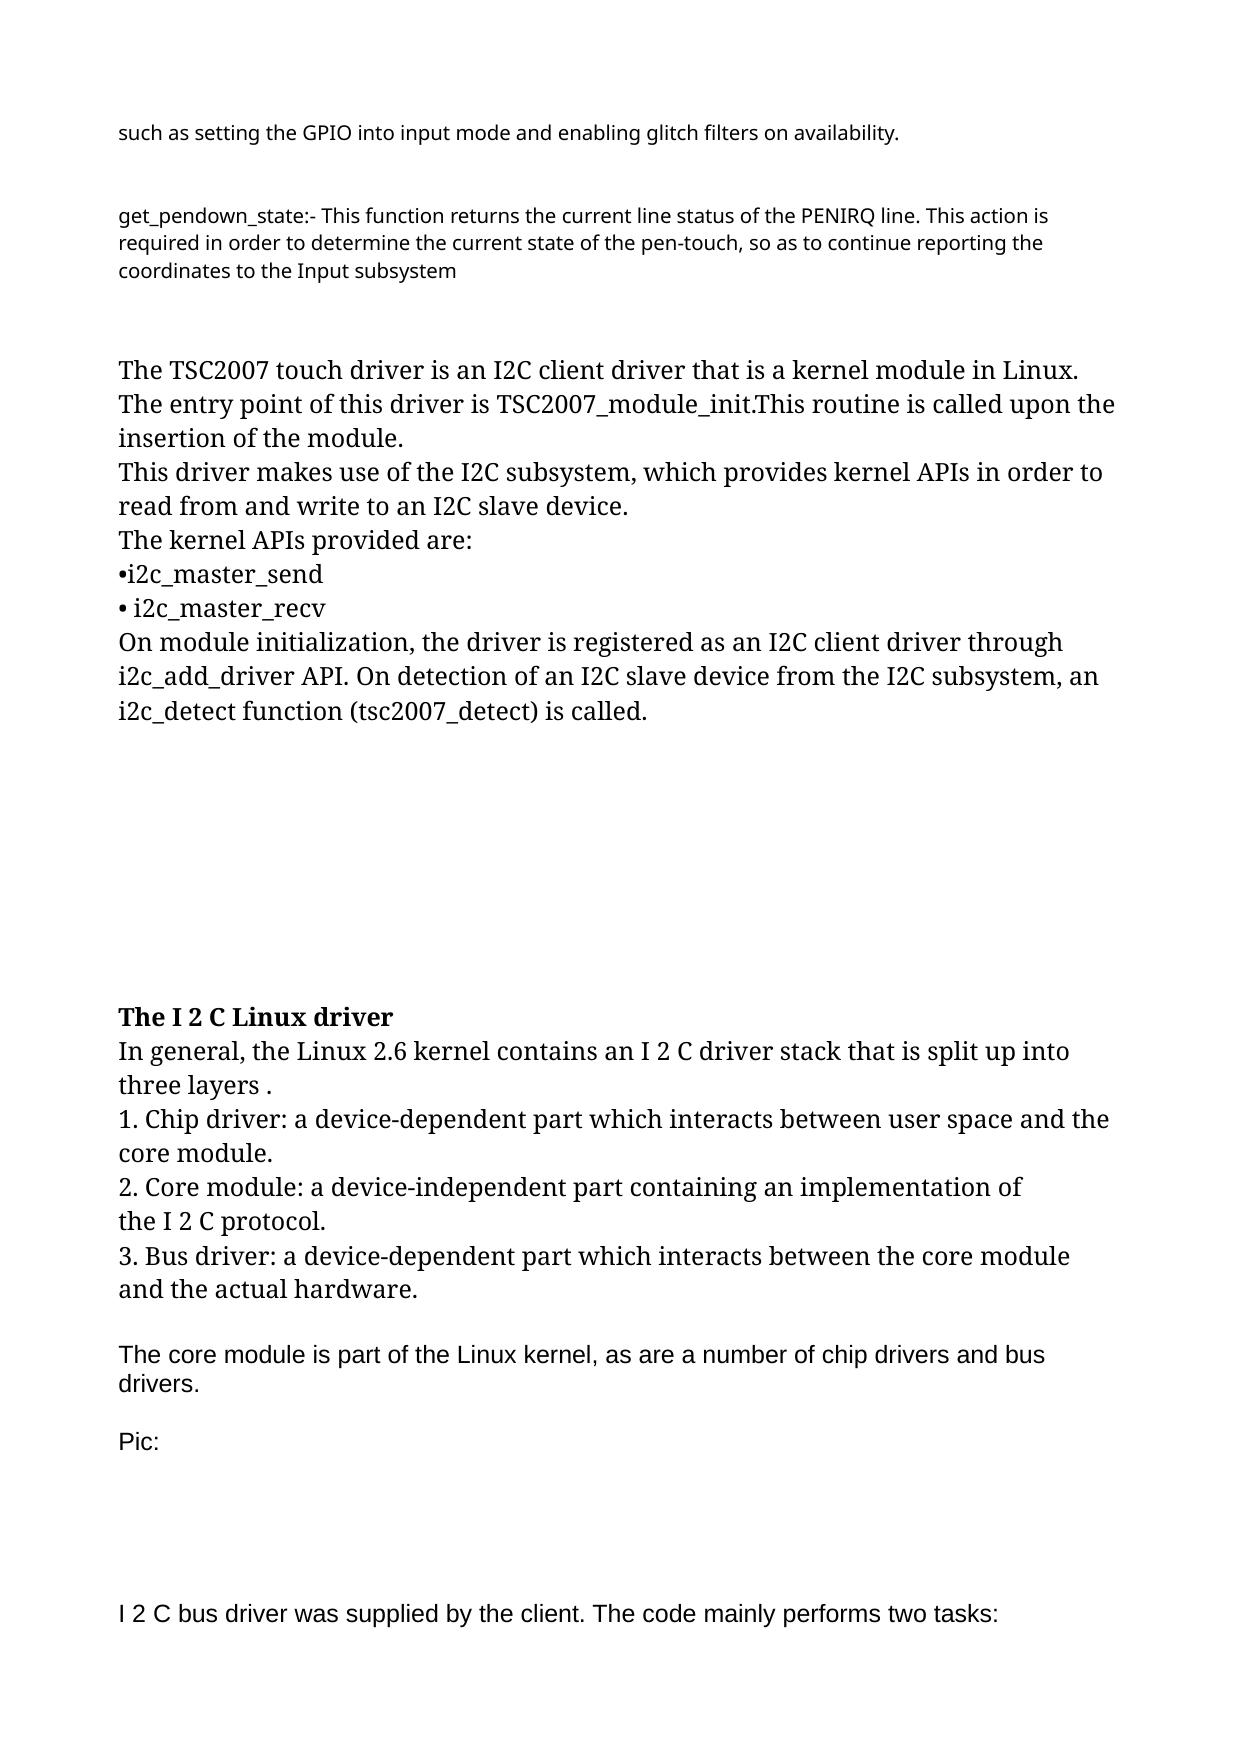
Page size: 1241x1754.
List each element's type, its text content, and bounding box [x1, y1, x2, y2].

text The I 2 C Linux driver [118, 1000, 1122, 1034]
text This driver makes use of the I2C subsystem, which provides kernel APIs in order to read from and write to an I2C slave device. [118, 455, 1122, 523]
text such as setting the GPIO into input mode and enabling glitch filters on availability. [118, 118, 1122, 146]
text •i2c_master_send [118, 557, 1122, 591]
text The core module is part of the Linux kernel, as are a number of chip drivers and bus drivers. [118, 1340, 1122, 1398]
text • i2c_master_recv [118, 591, 1122, 625]
text 3. Bus driver: a device-dependent part which interacts between the core module and the actual hardware. [118, 1238, 1122, 1306]
text I 2 C bus driver was supplied by the client. The code mainly performs two tasks: [118, 1599, 1122, 1628]
text The TSC2007 touch driver is an I2C client driver that is a kernel module in Linux. The entry point of this driver is TSC2007_module_init.This routine is called upon the insertion of the module. [118, 352, 1122, 455]
text 2. Core module: a device-independent part containing an implementation of [118, 1170, 1122, 1204]
text the I 2 C protocol. [118, 1204, 1122, 1238]
text Pic: [118, 1427, 1122, 1455]
text 1. Chip driver: a device-dependent part which interacts between user space and the core module. [118, 1102, 1122, 1170]
text The kernel APIs provided are: [118, 523, 1122, 557]
text In general, the Linux 2.6 kernel contains an I 2 C driver stack that is split up into three layers . [118, 1034, 1122, 1102]
text get_pendown_state:- This function returns the current line status of the PENIRQ line. This action is required in order to determine the current state of the pen-touch, so as to continue reporting the coordinates to the Input subsystem [118, 201, 1122, 284]
text On module initialization, the driver is registered as an I2C client driver through i2c_add_driver API. On detection of an I2C slave device from the I2C subsystem, an i2c_detect function (tsc2007_detect) is called. [118, 625, 1122, 727]
